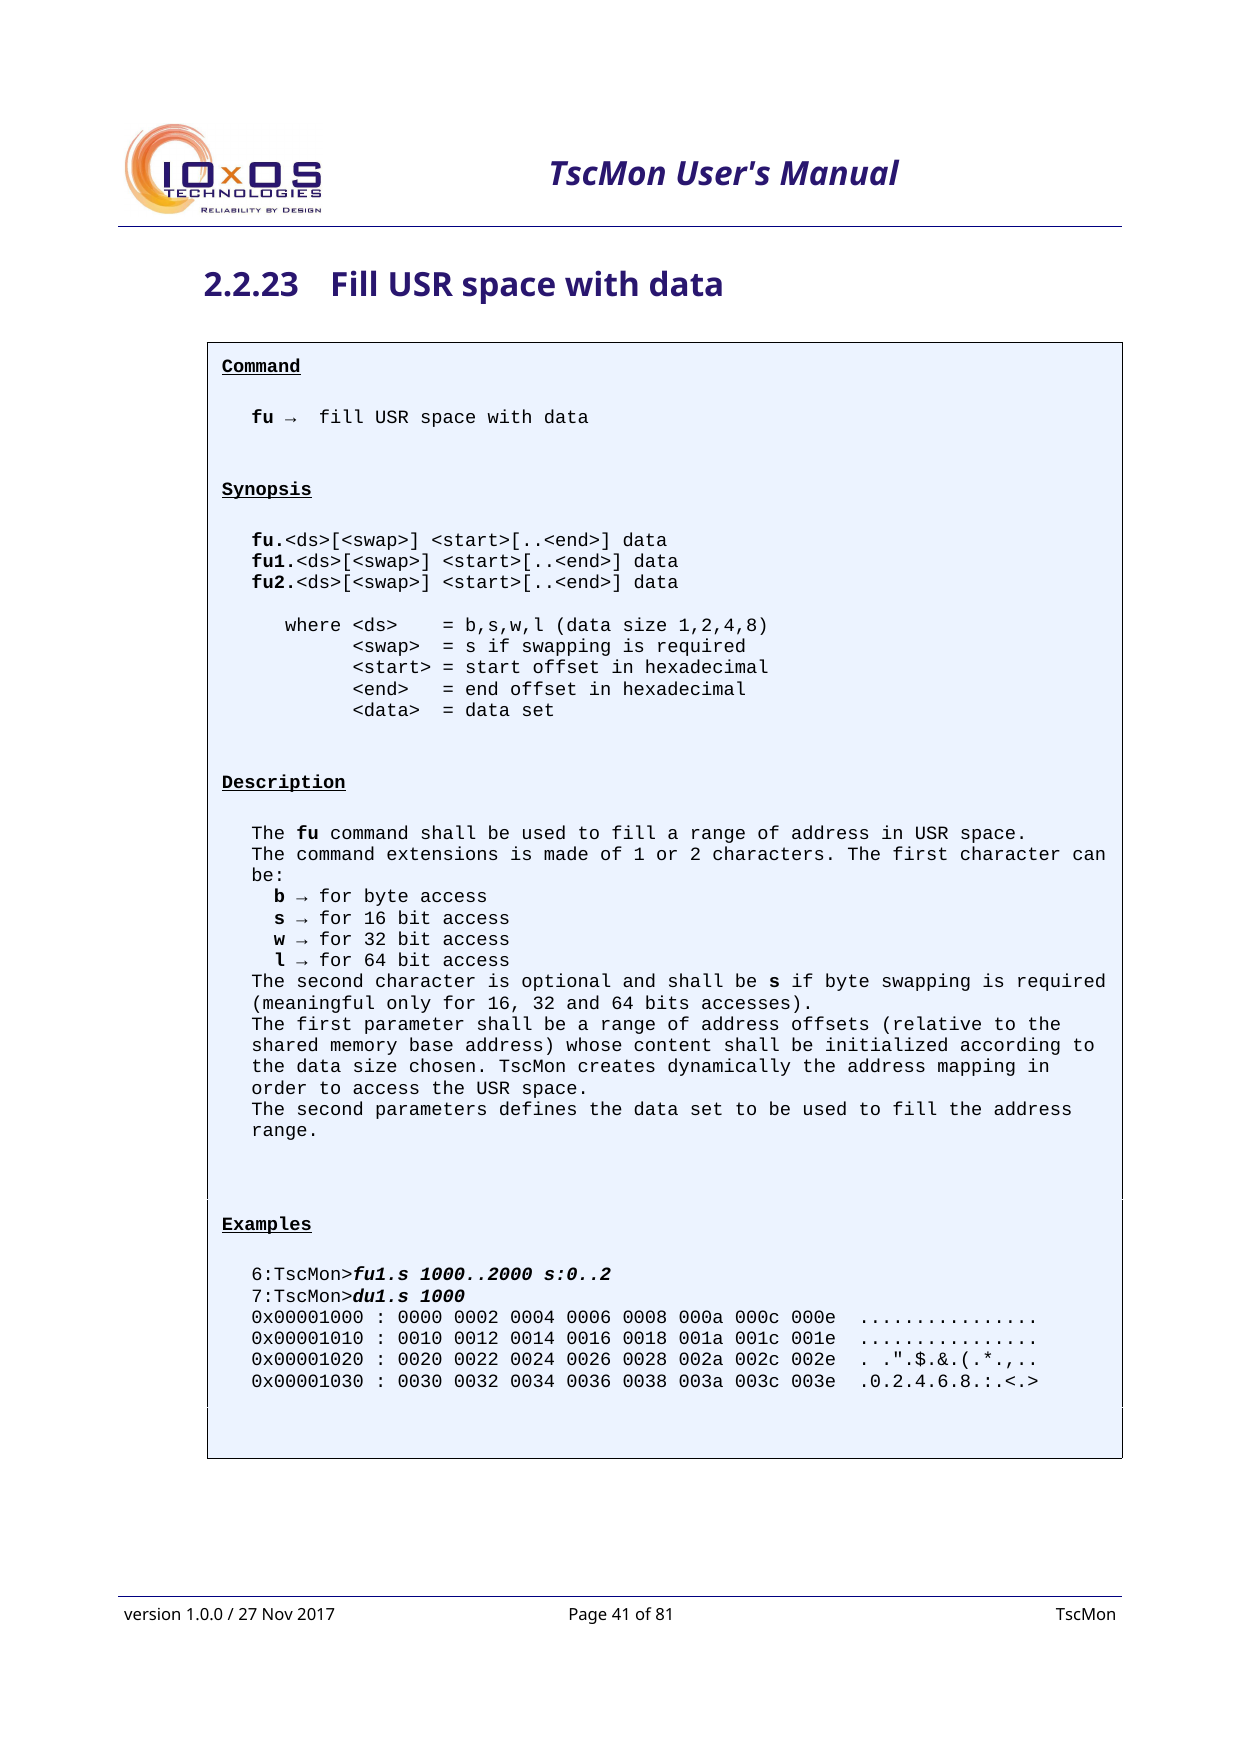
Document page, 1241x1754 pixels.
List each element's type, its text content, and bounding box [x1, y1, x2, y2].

text fu2.<ds>[<swap>] <start>[..<end>] data [208, 573, 1122, 594]
text <start> = start offset in hexadecimal [208, 658, 1122, 679]
text w → for 32 bit access [208, 930, 1122, 951]
picture [123, 123, 323, 217]
text 0x00001030 : 0030 0032 0034 0036 0038 003a 003c 003e .0.2.4.6.8.:.<.> [208, 1371, 1122, 1407]
text where <ds> = b,s,w,l (data size 1,2,4,8) [208, 616, 1122, 637]
text fu → fill USR space with data [208, 393, 1122, 429]
subtitle Description [208, 758, 1122, 809]
subtitle Fill USR space with data [195, 261, 1122, 306]
text 0x00001010 : 0010 0012 0014 0016 0018 001a 001c 001e ................ [208, 1329, 1122, 1350]
text b → for byte access [208, 887, 1122, 908]
text Command [208, 343, 1122, 393]
text <data> = data set [208, 701, 1122, 722]
text 0x00001020 : 0020 0022 0024 0026 0028 002a 002c 002e . .".$.&.(.*.,.. [208, 1350, 1122, 1371]
text The second character is optional and shall be s if byte swapping is required (meaningful only for 16, 32 and 64 bits accesses). [208, 972, 1122, 1015]
text The command extensions is made of 1 or 2 characters. The first character can be: [208, 845, 1122, 887]
text <end> = end offset in hexadecimal [208, 679, 1122, 701]
text 0x00001000 : 0000 0002 0004 0006 0008 000a 000c 000e ................ [208, 1308, 1122, 1329]
text The second parameters defines the data set to be used to fill the address range. [208, 1100, 1122, 1142]
subtitle Examples [208, 1199, 1122, 1250]
text 6:TscMon>fu1.s 1000..2000 s:0..2 [208, 1250, 1122, 1286]
text fu1.<ds>[<swap>] <start>[..<end>] data [208, 552, 1122, 573]
text The first parameter shall be a range of address offsets (relative to the shared memory base address) whose content shall be initialized according to the data size chosen. TscMon creates dynamically the address mapping in order to access the USR space. [208, 1015, 1122, 1100]
text 7:TscMon>du1.s 1000 [208, 1286, 1122, 1308]
text l → for 64 bit access [208, 951, 1122, 972]
text s → for 16 bit access [208, 908, 1122, 930]
text <swap> = s if swapping is required [208, 637, 1122, 658]
text The fu command shall be used to fill a range of address in USR space. [208, 809, 1122, 845]
text fu.<ds>[<swap>] <start>[..<end>] data [208, 516, 1122, 552]
subtitle Synopsis [208, 465, 1122, 516]
